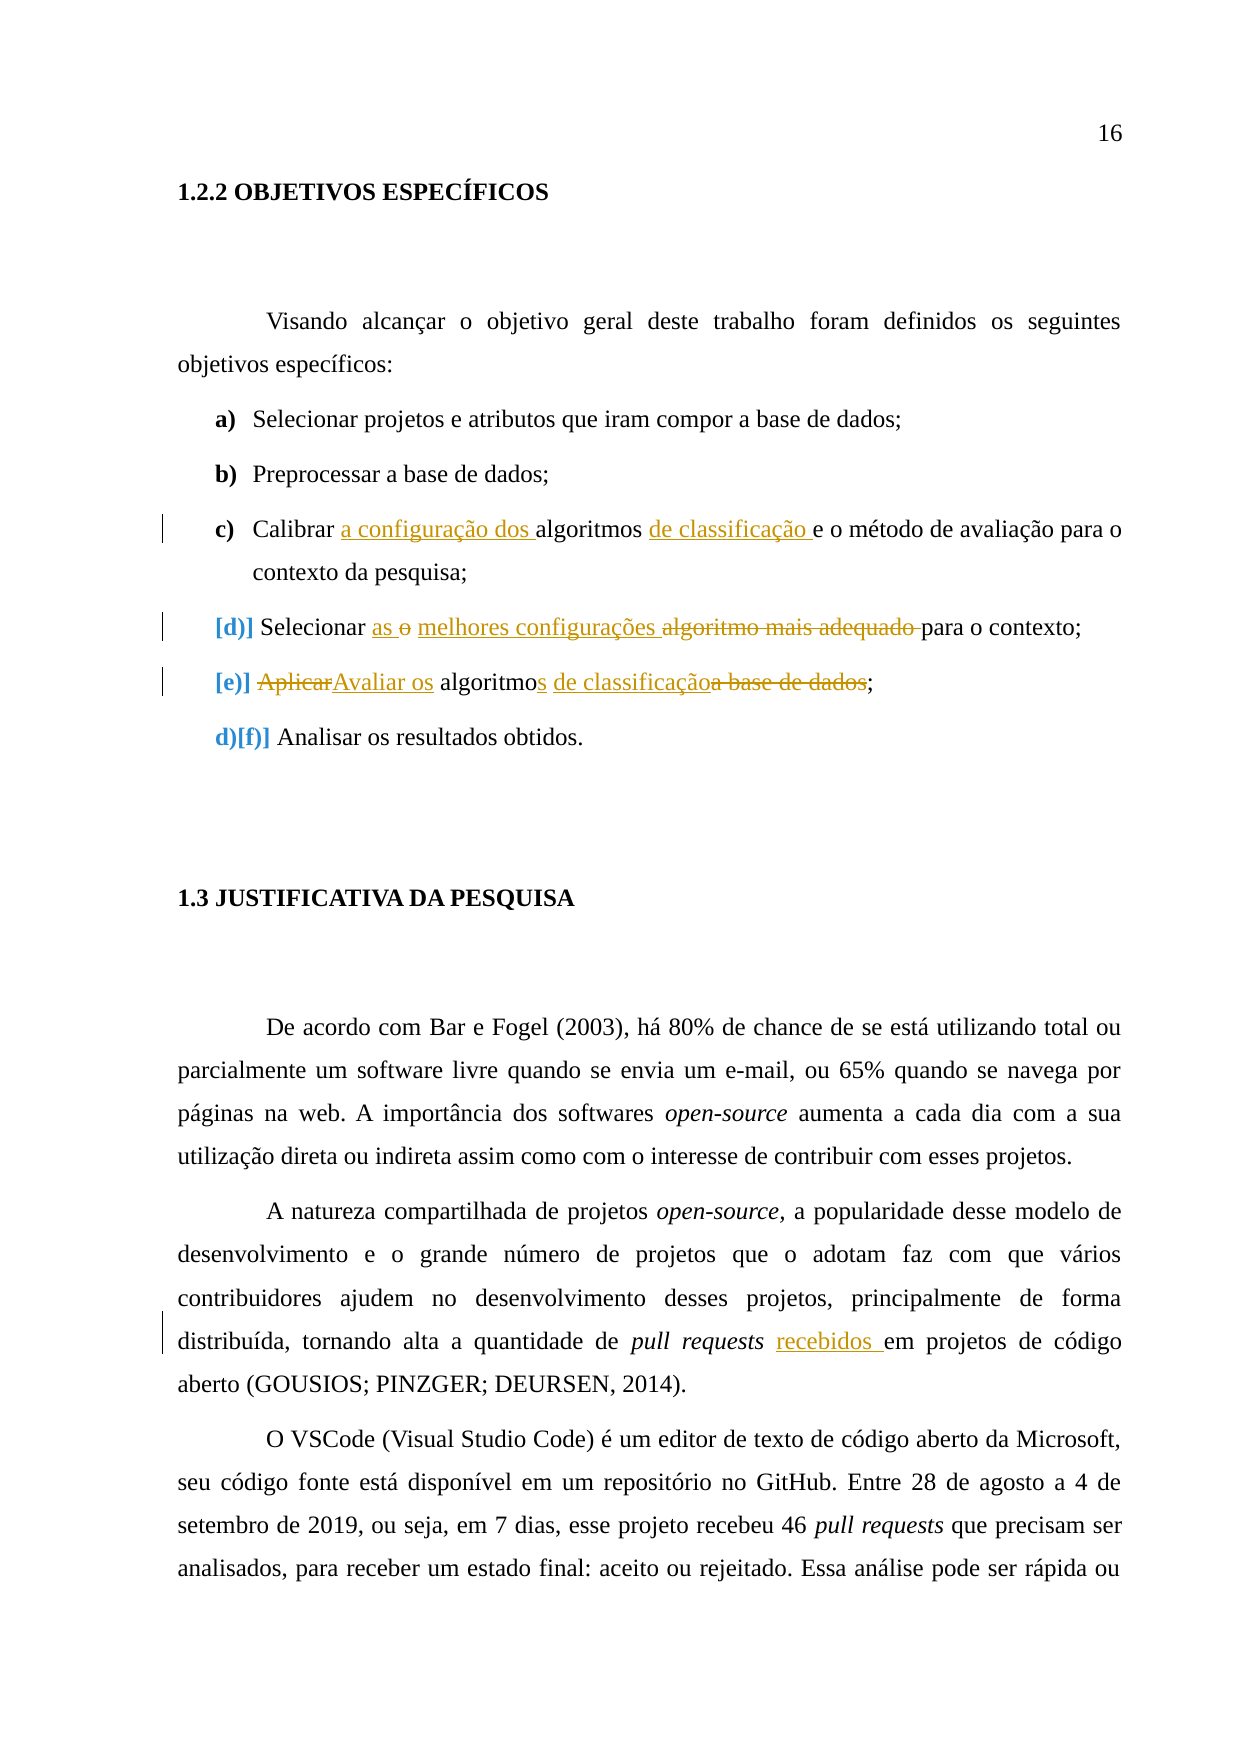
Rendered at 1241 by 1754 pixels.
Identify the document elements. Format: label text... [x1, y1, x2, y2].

text O VSCode (Visual Studio Code) é um editor de texto de código aberto da Microsoft, seu código fonte está disponível em um repositório no GitHub. Entre 28 de agosto a 4 de setembro de 2019, ou seja, em 7 dias, esse projeto recebeu 46 pull requests que precisam ser analisados, para receber um estado final: aceito ou rejeitado. Essa análise pode ser rápida ou [177, 1424, 1122, 1582]
list Avaliar os algoritmos de classificação; [215, 667, 1122, 696]
list Analisar os resultados obtidos. [215, 722, 1122, 751]
list Selecionar projetos e atributos que iram compor a base de dados; [215, 404, 1122, 433]
text A natureza compartilhada de projetos open-source, a popularidade desse modelo de desenvolvimento e o grande número de projetos que o adotam faz com que vários contribuidores ajudem no desenvolvimento desses projetos, principalmente de forma distribuída, tornando alta a quantidade de pull requests recebidos em projetos de código aberto (GOUSIOS; PINZGER; DEURSEN, 2014). [177, 1196, 1122, 1398]
list Selecionar as melhores configurações para o contexto; [215, 612, 1122, 641]
text Visando alcançar o objetivo geral deste trabalho foram definidos os seguintes objetivos específicos: [177, 306, 1122, 378]
text 1.2.2 Objetivos específicos [177, 177, 1122, 206]
list Calibrar a configuração dos algoritmos de classificação e o método de avaliação para o contexto da pesquisa; [215, 514, 1122, 586]
list Preprocessar a base de dados; [215, 459, 1122, 488]
text 1.3 Justificativa da pesquisa [177, 883, 1122, 912]
text De acordo com Bar e Fogel (2003), há 80% de chance de se está utilizando total ou parcialmente um software livre quando se envia um e-mail, ou 65% quando se navega por páginas na web. A importância dos softwares open-source aumenta a cada dia com a sua utilização direta ou indireta assim como com o interesse de contribuir com esses projetos. [177, 1012, 1122, 1170]
